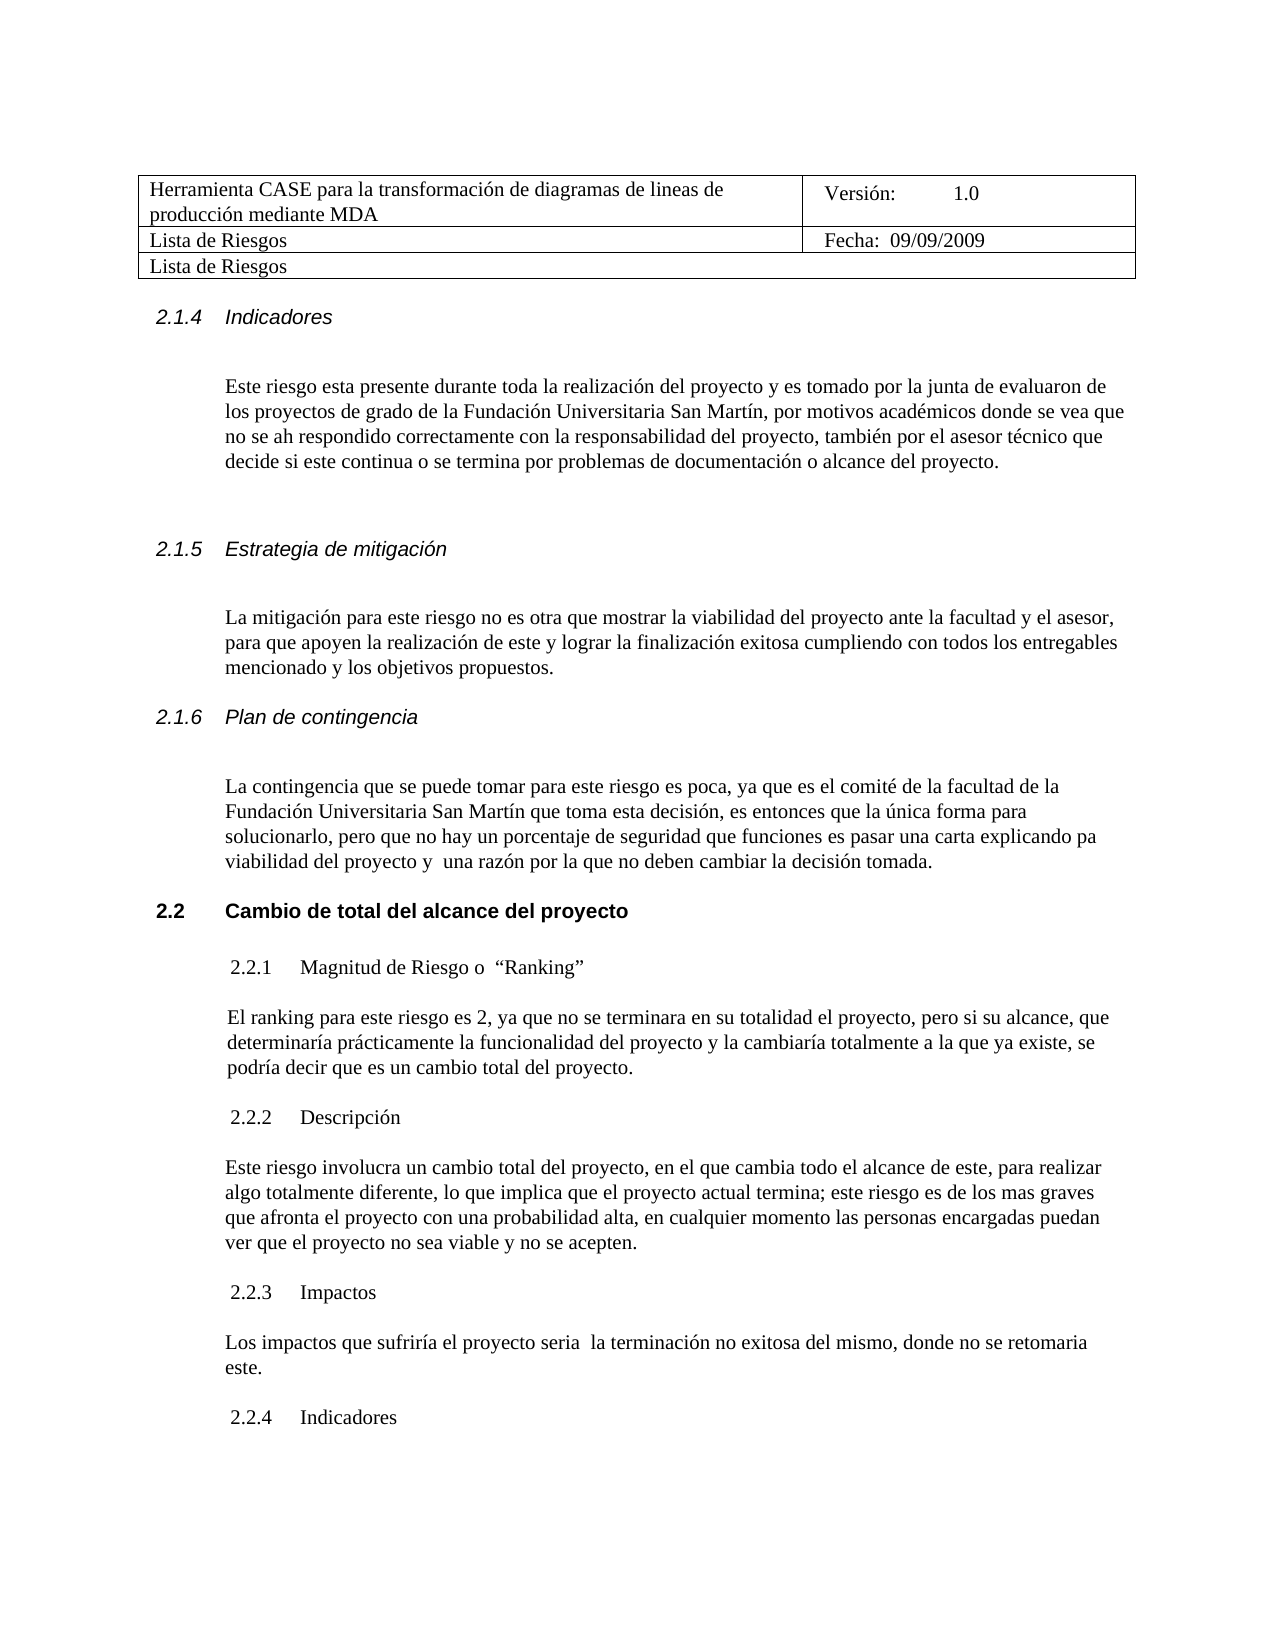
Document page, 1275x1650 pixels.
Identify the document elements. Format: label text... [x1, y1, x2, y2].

list Impactos [225, 1279, 1125, 1304]
text La mitigación para este riesgo no es otra que mostrar la viabilidad del proyecto ante la facultad y el asesor, para que apoyen la realización de este y lograr la finalización exitosa cumpliendo con todos los entregables mencionado y los objetivos propuestos. [225, 604, 1125, 679]
text Este riesgo involucra un cambio total del proyecto, en el que cambia todo el alcance de este, para realizar algo totalmente diferente, lo que implica que el proyecto actual termina; este riesgo es de los mas graves que afronta el proyecto con una probabilidad alta, en cualquier momento las personas encargadas puedan ver que el proyecto no sea viable y no se acepten. [225, 1154, 1125, 1254]
subtitle Plan de contingencia [150, 704, 1125, 729]
subtitle Estrategia de mitigación [150, 535, 1125, 560]
text El ranking para este riesgo es 2, ya que no se terminara en su totalidad el proyecto, pero si su alcance, que determinaría prácticamente la funcionalidad del proyecto y la cambiaría totalmente a la que ya existe, se podría decir que es un cambio total del proyecto. [227, 1004, 1125, 1079]
text La contingencia que se puede tomar para este riesgo es poca, ya que es el comité de la facultad de la Fundación Universitaria San Martín que toma esta decisión, es entonces que la única forma para solucionarlo, pero que no hay un porcentaje de seguridad que funciones es pasar una carta explicando pa viabilidad del proyecto y una razón por la que no deben cambiar la decisión tomada. [225, 773, 1125, 873]
list Descripción [225, 1104, 1125, 1129]
text Los impactos que sufriría el proyecto seria la terminación no exitosa del mismo, donde no se retomaria este. [225, 1329, 1125, 1379]
list Magnitud de Riesgo o “Ranking” [225, 954, 1125, 979]
subtitle Indicadores [150, 304, 1125, 329]
text Este riesgo esta presente durante toda la realización del proyecto y es tomado por la junta de evaluaron de los proyectos de grado de la Fundación Universitaria San Martín, por motivos académicos donde se vea que no se ah respondido correctamente con la responsabilidad del proyecto, también por el asesor técnico que decide si este continua o se termina por problemas de documentación o alcance del proyecto. [225, 373, 1125, 473]
list Indicadores [225, 1404, 1125, 1429]
subtitle Cambio de total del alcance del proyecto [150, 898, 1125, 923]
